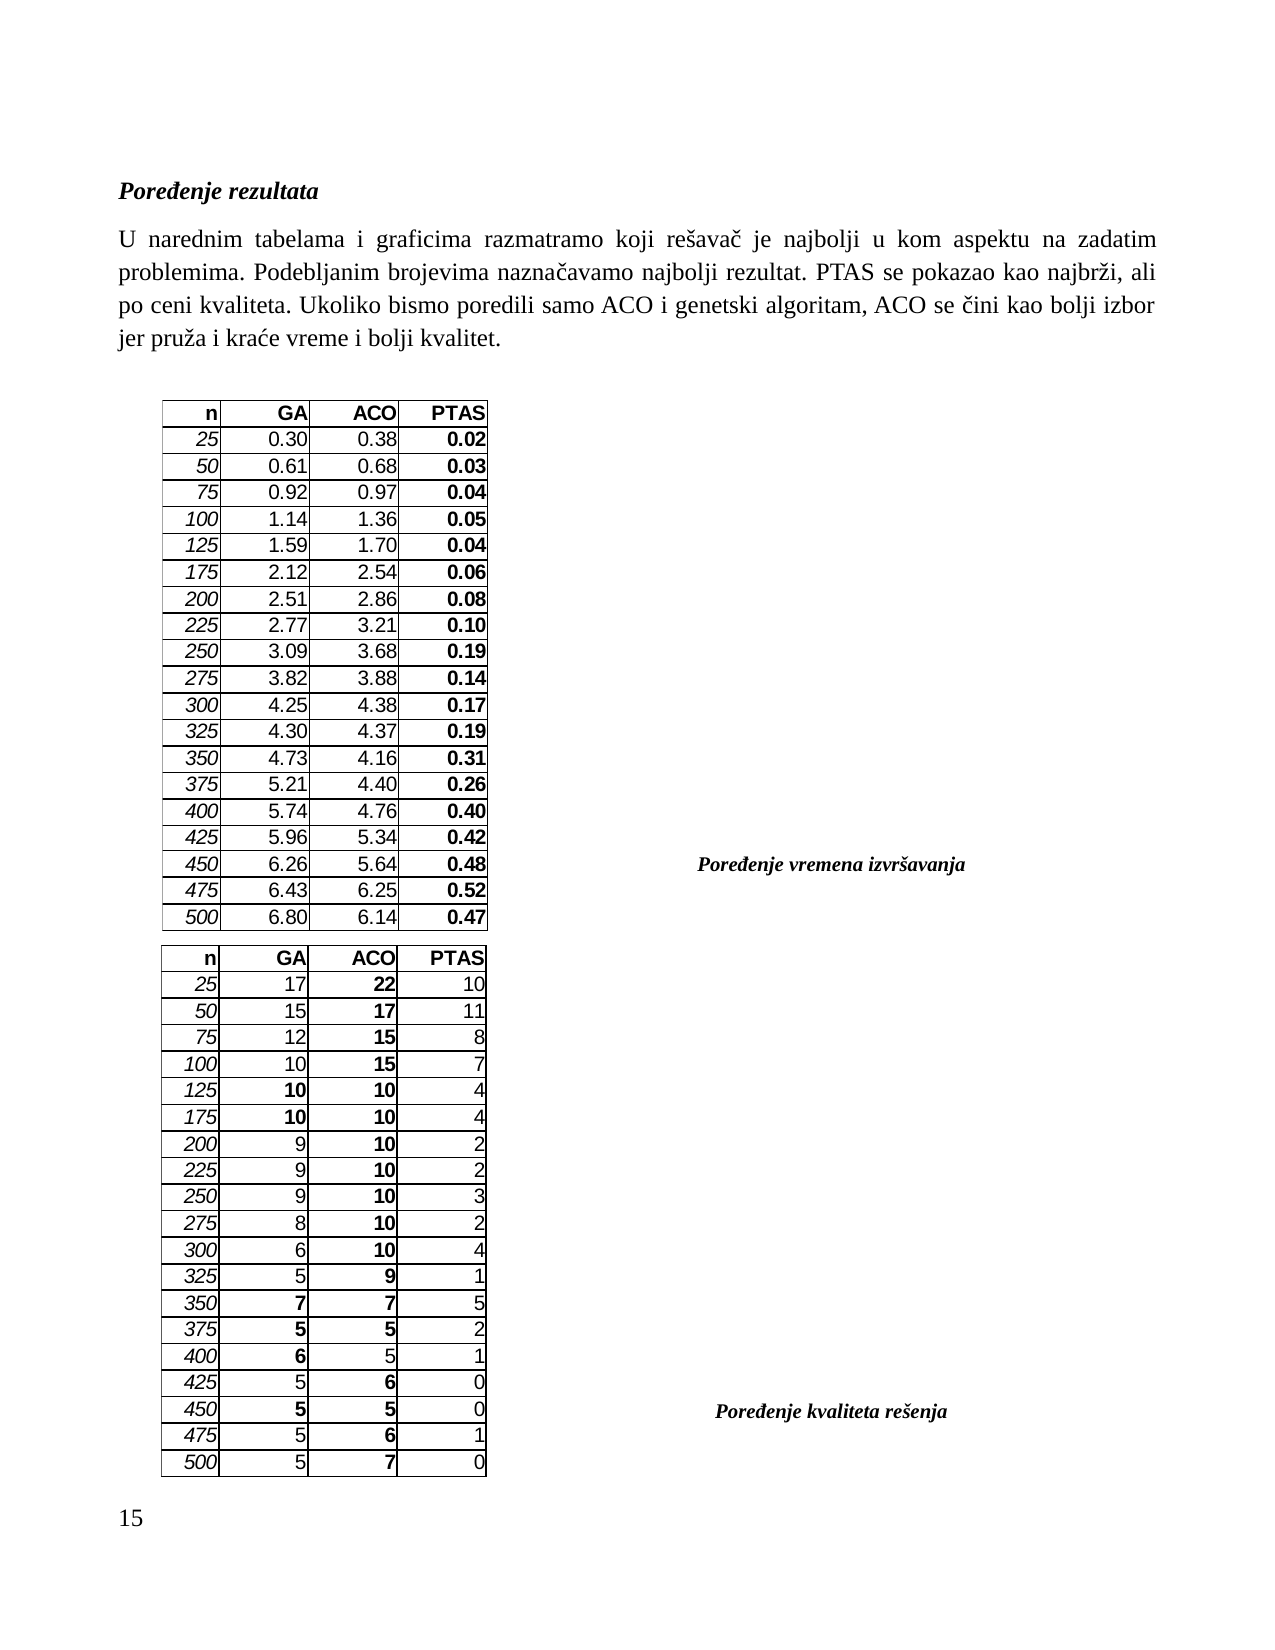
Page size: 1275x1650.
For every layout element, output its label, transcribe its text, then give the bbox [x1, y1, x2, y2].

text U narednim tabelama i graficima razmatramo koji rešavač je najbolji u kom aspektu na zadatim problemima. Podebljanim brojevima naznačavamo najbolji rezultat. PTAS se pokazao kao najbrži, ali po ceni kvaliteta. Ukoliko bismo poredili samo ACO i genetski algoritam, ACO se čini kao bolji izbor jer pruža i kraće vreme i bolji kvalitet. [118, 224, 1157, 352]
text Poređenje rezultata [118, 176, 1157, 205]
